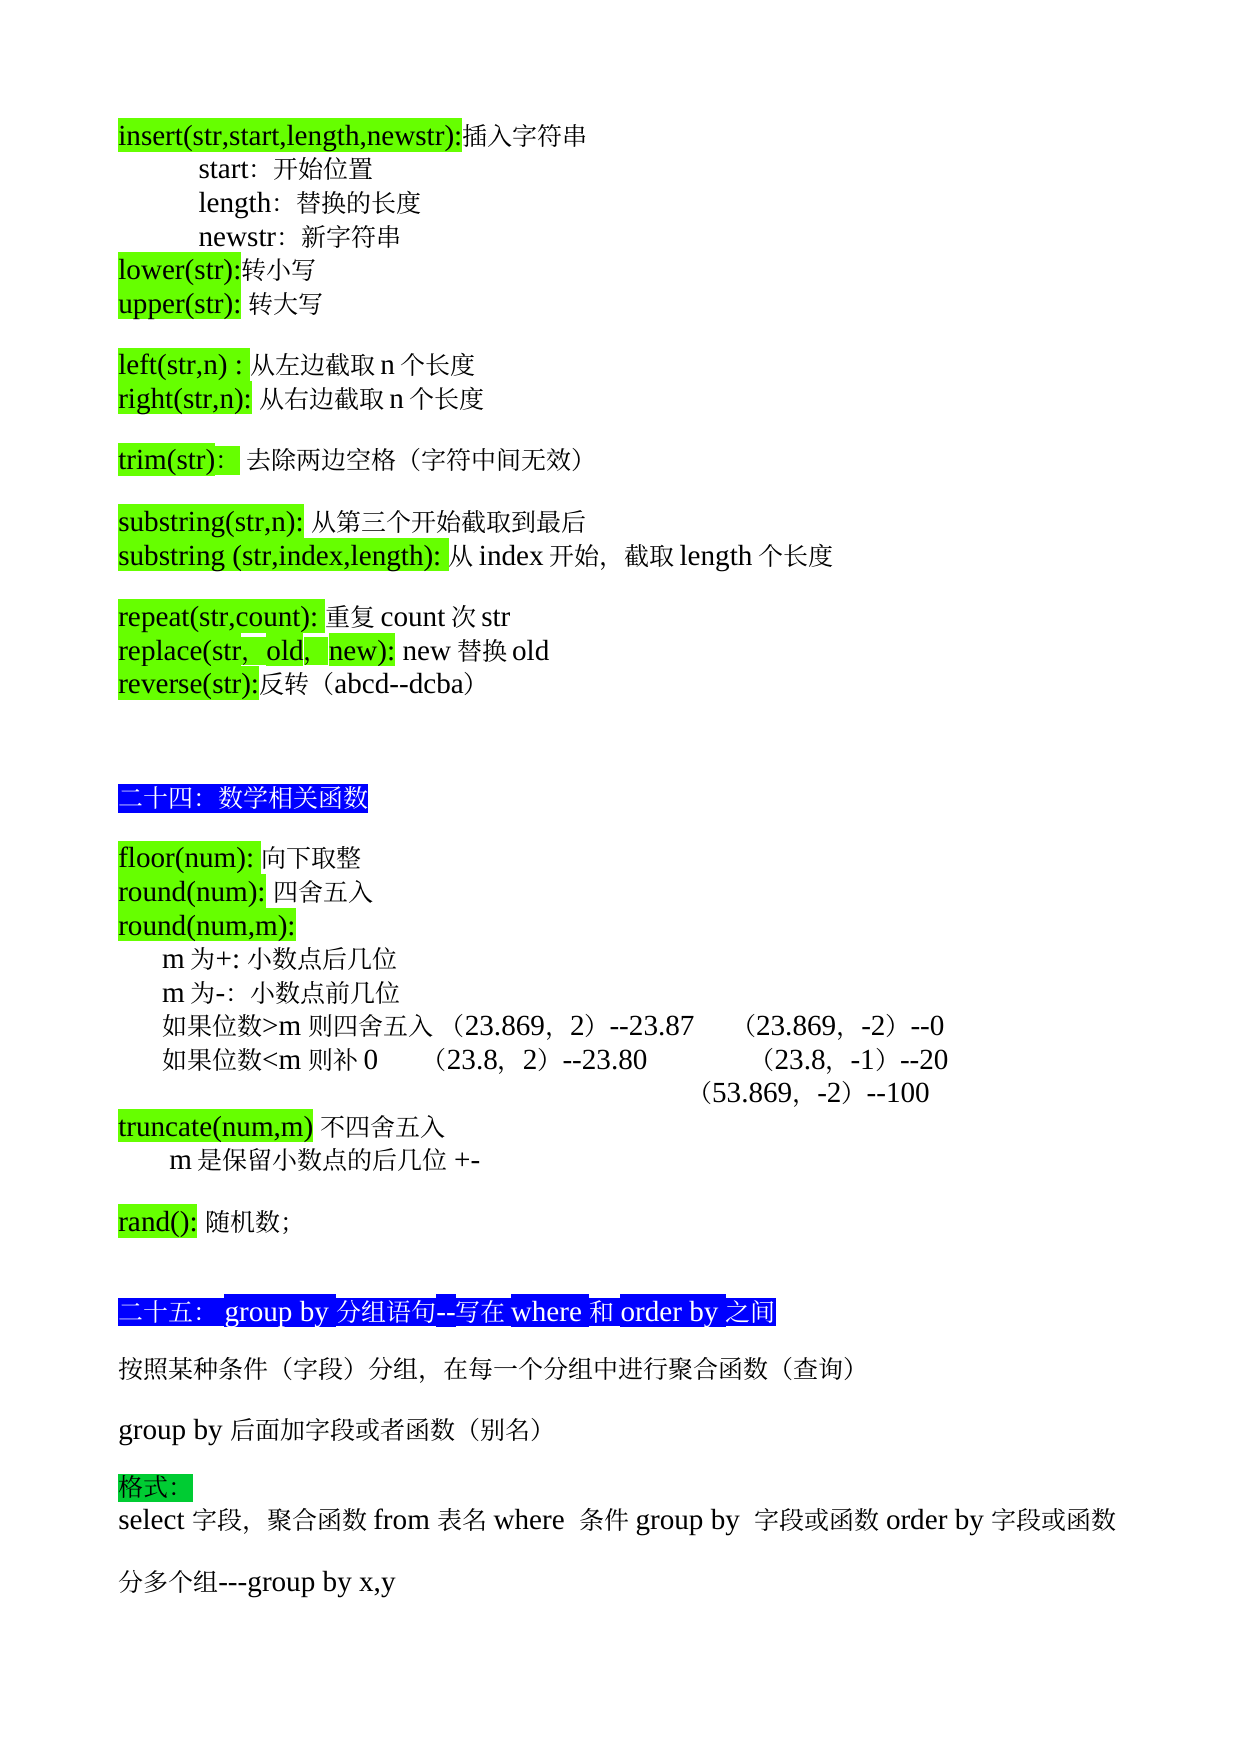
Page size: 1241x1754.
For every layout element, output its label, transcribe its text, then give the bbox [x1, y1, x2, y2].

text round(num): 四舍五入 [118, 874, 1122, 908]
text right(str,n): 从右边截取n个长度 [118, 381, 1122, 414]
text lower(str):转小写 [118, 252, 1122, 286]
text 如果位数>m 则四舍五入 （23.869，2）--23.87 （23.869，-2）--0 [118, 1008, 1122, 1042]
text 分多个组---group by x,y [118, 1564, 1122, 1597]
text truncate(num,m) 不四舍五入 [118, 1109, 1122, 1142]
text reverse(str):反转（abcd--dcba） [118, 666, 1122, 700]
text 如果位数<m 则补0 （23.8，2）--23.80 （23.8，-1）--20 [118, 1042, 1122, 1075]
text 二十五： group by 分组语句--写在where 和 order by 之间 [118, 1294, 1122, 1327]
text insert(str,start,length,newstr):插入字符串 [118, 118, 1122, 152]
text 按照某种条件（字段）分组，在每一个分组中进行聚合函数（查询） [118, 1355, 1122, 1384]
text substring (str,index,length): 从index开始，截取length个长度 [118, 538, 1122, 571]
text select 字段，聚合函数 from 表名 where 条件 group by 字段或函数 order by 字段或函数 [118, 1502, 1122, 1536]
text m为-：小数点前几位 [118, 975, 1122, 1008]
text 二十四：数学相关函数 [118, 784, 1122, 813]
text group by 后面加字段或者函数（别名） [118, 1412, 1122, 1446]
text m为+: 小数点后几位 [118, 941, 1122, 975]
text length：替换的长度 [118, 185, 1122, 219]
text repeat(str,count): 重复count次str [118, 599, 1122, 633]
text 格式： [118, 1473, 1122, 1502]
text floor(num): 向下取整 [118, 841, 1122, 874]
text （53.869，-2）--100 [118, 1075, 1122, 1109]
text rand(): 随机数； [118, 1204, 1122, 1238]
text replace(str，old，new): new替换old [118, 633, 1122, 666]
text newstr：新字符串 [118, 219, 1122, 252]
text round(num,m): [118, 908, 1122, 941]
text left(str,n) : 从左边截取n个长度 [118, 347, 1122, 381]
text m是保留小数点的后几位 +- [118, 1142, 1122, 1176]
text substring(str,n): 从第三个开始截取到最后 [118, 504, 1122, 538]
text upper(str): 转大写 [118, 286, 1122, 319]
text start：开始位置 [118, 152, 1122, 185]
text trim(str)： 去除两边空格（字符中间无效） [118, 442, 1122, 476]
